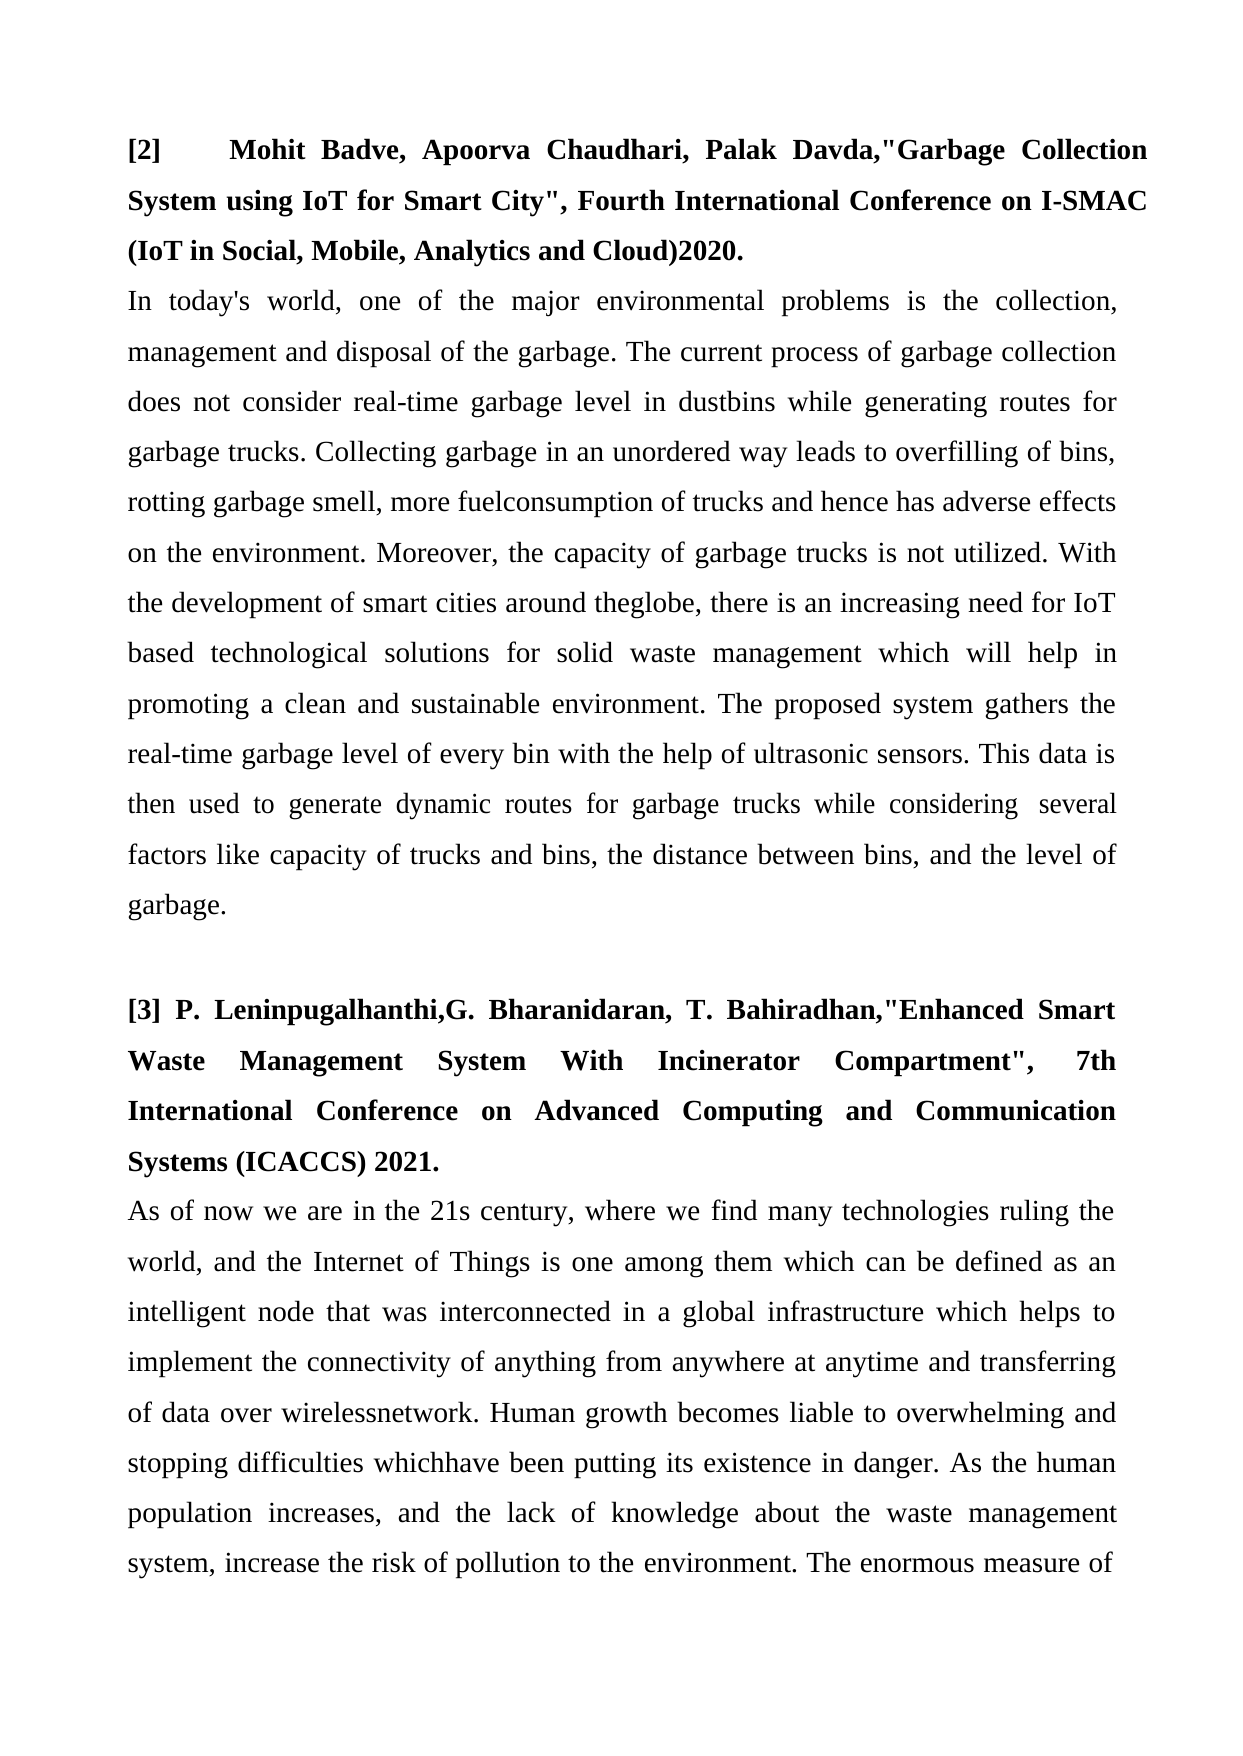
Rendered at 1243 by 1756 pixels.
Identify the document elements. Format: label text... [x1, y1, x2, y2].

text As of now we are in the 21s century, where we find many technologies ruling the [127, 1195, 1174, 1227]
text In today's world, one of the major environmental problems is the collection, management and disposal of the garbage. The current process of garbage collection does not consider real-time garbage level in dustbins while generating routes for garbage trucks. Collecting garbage in an unordered way leads to overfilling of bins, rotting garbage smell, more fuelconsumption of trucks and hence has adverse effects on the environment. Moreover, the capacity of garbage trucks is not utilized. With the development of smart cities around theglobe, there is an increasing need for IoT based technological solutions for solid waste management which will help in promoting a clean and sustainable environment. The proposed system gathers the real-time garbage level of every bin with the help of ultrasonic sensors. This data is then used to generate dynamic routes for garbage trucks while considering several factors like capacity of trucks and bins, the distance between bins, and the level of garbage. [127, 283, 1117, 921]
text world, and the Internet of Things is one among them which can be defined as an intelligent node that was interconnected in a global infrastructure which helps to implement the connectivity of anything from anywhere at anytime and transferring of data over wirelessnetwork. Human growth becomes liable to overwhelming and stopping difficulties whichhave been putting its existence in danger. As the human population increases, and the lack of knowledge about the waste management system, increase the risk of pollution to the environment. The enormous measure of [127, 1244, 1117, 1579]
subtitle Mohit Badve, Apoorva Chaudhari, Palak Davda,"Garbage Collection System using IoT for Smart City", Fourth International Conference on I-SMAC (IoT in Social, Mobile, Analytics and Cloud)2020. [127, 132, 1148, 267]
subtitle P. Leninpugalhanthi,G. Bharanidaran, T. Bahiradhan,"Enhanced Smart Waste Management System With Incinerator Compartment", 7th International Conference on Advanced Computing and Communication Systems (ICACCS) 2021. [127, 992, 1116, 1178]
